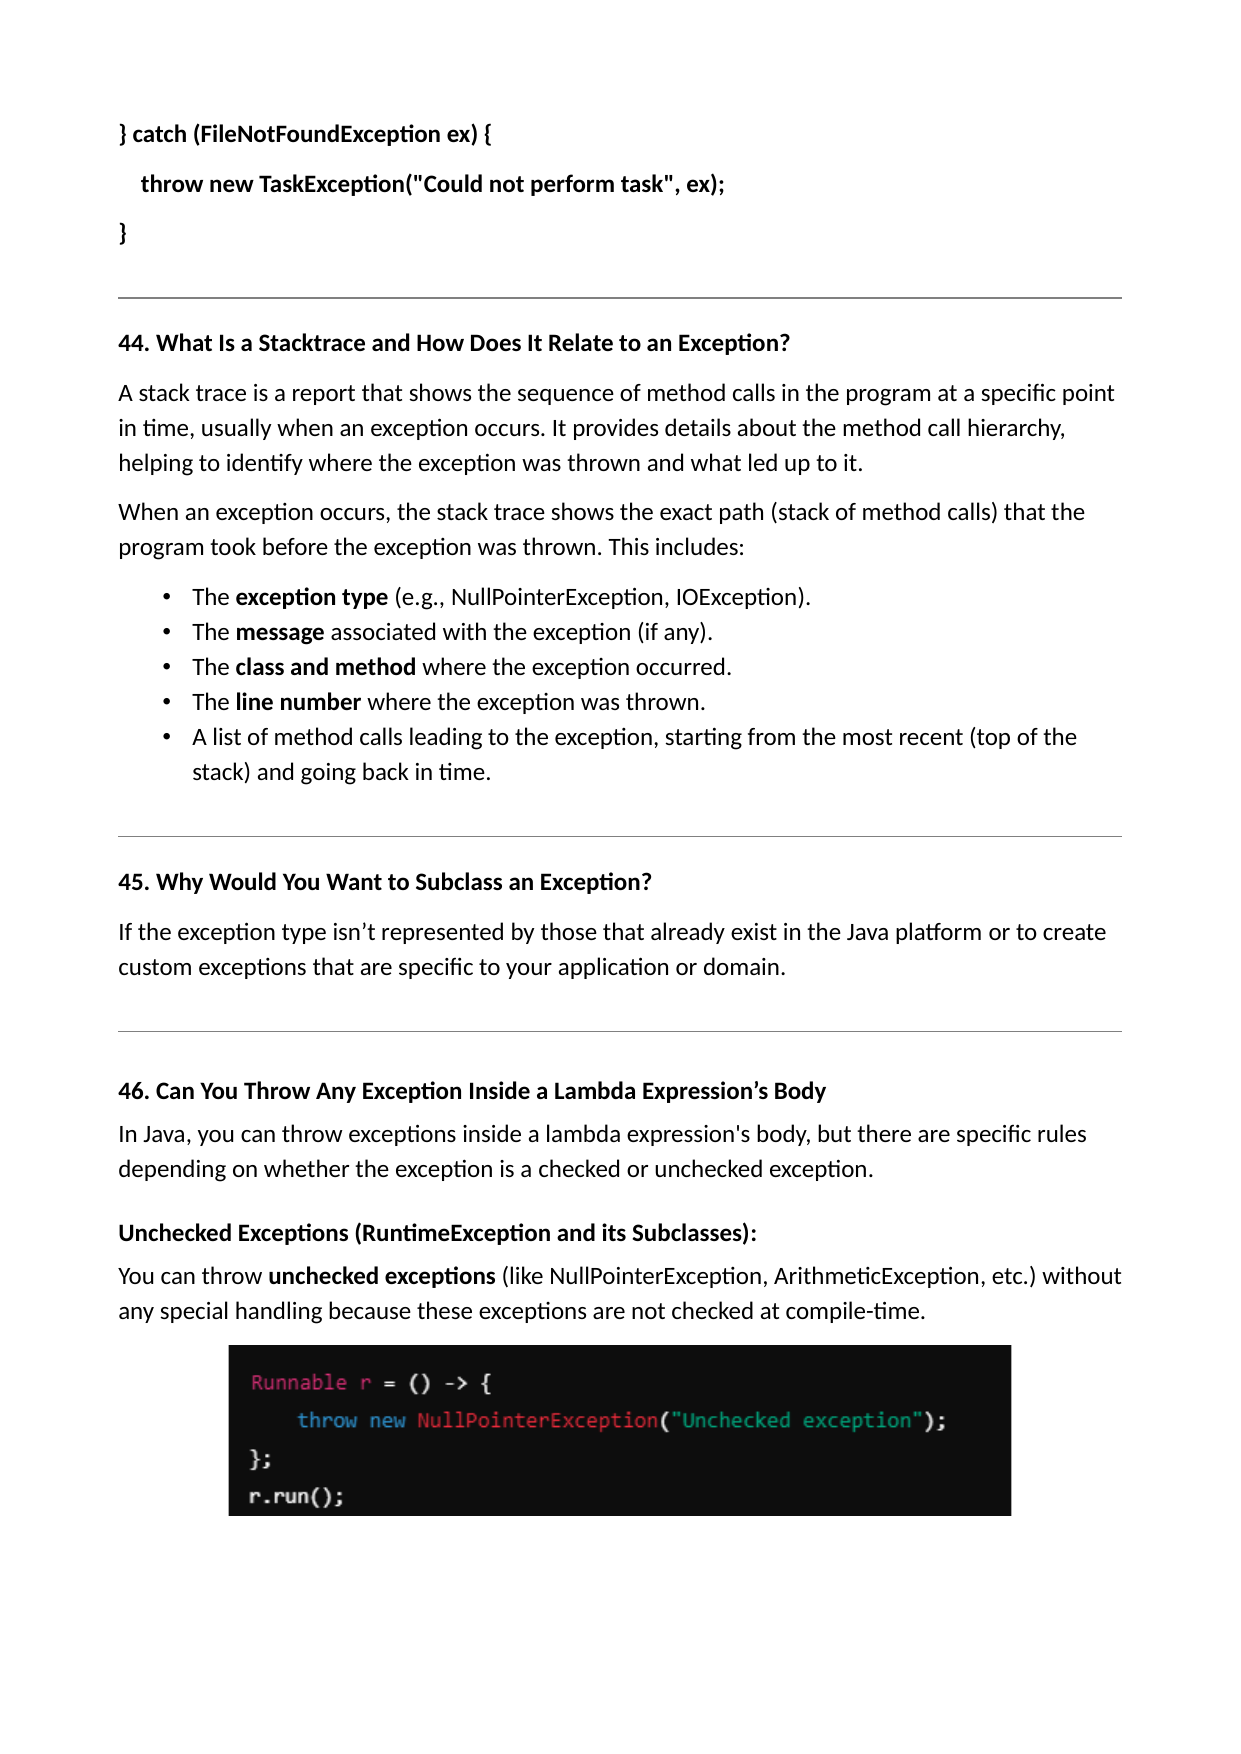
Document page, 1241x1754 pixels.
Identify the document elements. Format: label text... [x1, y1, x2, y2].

text You can throw unchecked exceptions (like NullPointerException, ArithmeticException, etc.) without any special handling because these exceptions are not checked at compile-time. [118, 1260, 1122, 1326]
text 45. Why Would You Want to Subclass an Exception? [118, 866, 1122, 897]
list The exception type (e.g., NullPointerException, IOException). [162, 581, 1122, 612]
list The message associated with the exception (if any). [162, 616, 1122, 647]
text throw new TaskException("Could not perform task", ex); [118, 168, 1122, 198]
subtitle Unchecked Exceptions (RuntimeException and its Subclasses): [118, 1217, 1122, 1248]
list The class and method where the exception occurred. [162, 651, 1122, 682]
list The line number where the exception was thrown. [162, 686, 1122, 717]
text When an exception occurs, the stack trace shows the exact path (stack of method calls) that the program took before the exception was thrown. This includes: [118, 496, 1122, 562]
text A stack trace is a report that shows the sequence of method calls in the program at a specific point in time, usually when an exception occurs. It provides details about the method call hierarchy, helping to identify where the exception was thrown and what led up to it. [118, 377, 1122, 477]
subtitle 46. Can You Throw Any Exception Inside a Lambda Expression’s Body [118, 1075, 1122, 1106]
text } catch (FileNotFoundException ex) { [118, 118, 1122, 149]
picture [228, 1345, 1012, 1516]
text } [118, 217, 1122, 248]
text If the exception type isn’t represented by those that already exist in the Java platform or to create custom exceptions that are specific to your application or domain. [118, 916, 1122, 981]
text 44. What Is a Stacktrace and How Does It Relate to an Exception? [118, 327, 1122, 358]
text In Java, you can throw exceptions inside a lambda expression's body, but there are specific rules depending on whether the exception is a checked or unchecked exception. [118, 1118, 1122, 1184]
list A list of method calls leading to the exception, starting from the most recent (top of the stack) and going back in time. [162, 721, 1122, 787]
